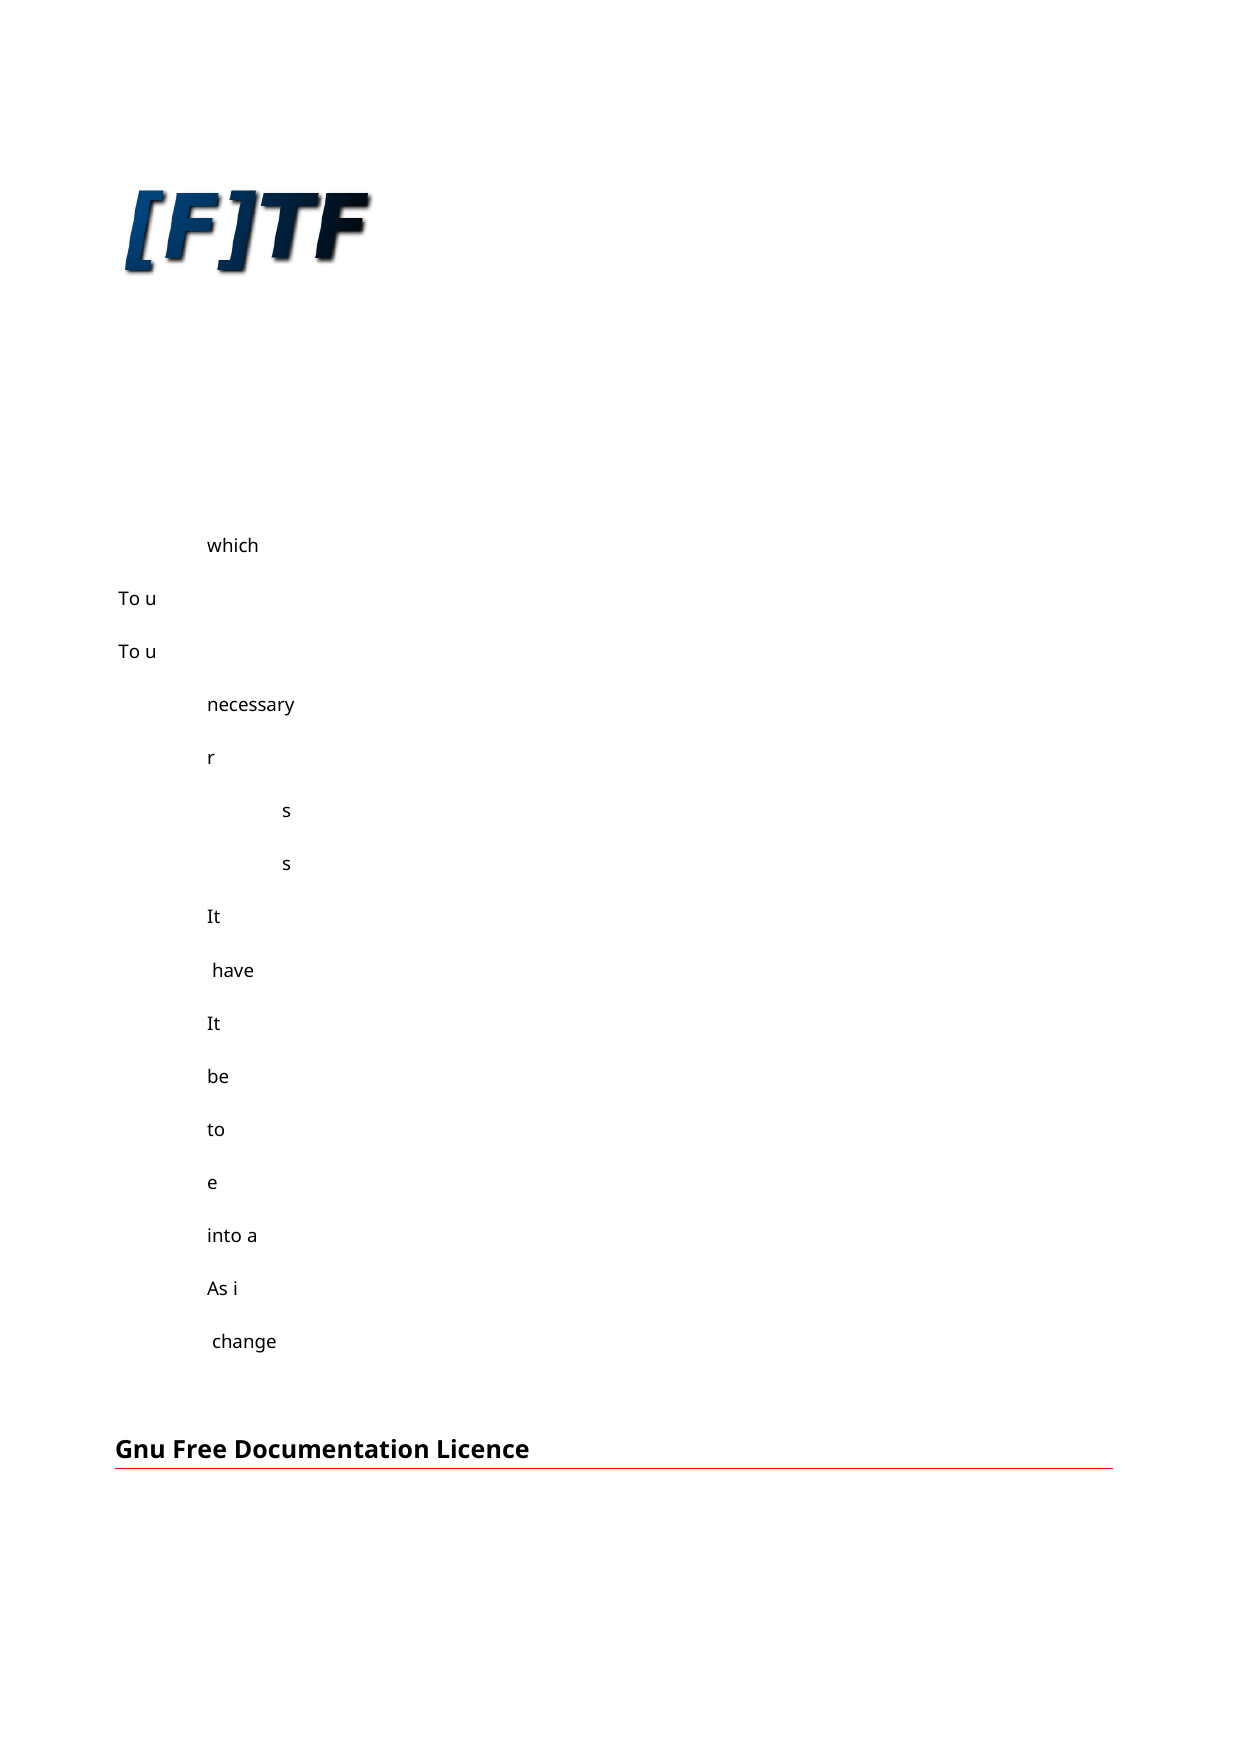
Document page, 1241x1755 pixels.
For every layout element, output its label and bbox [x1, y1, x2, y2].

picture [116, 167, 377, 288]
